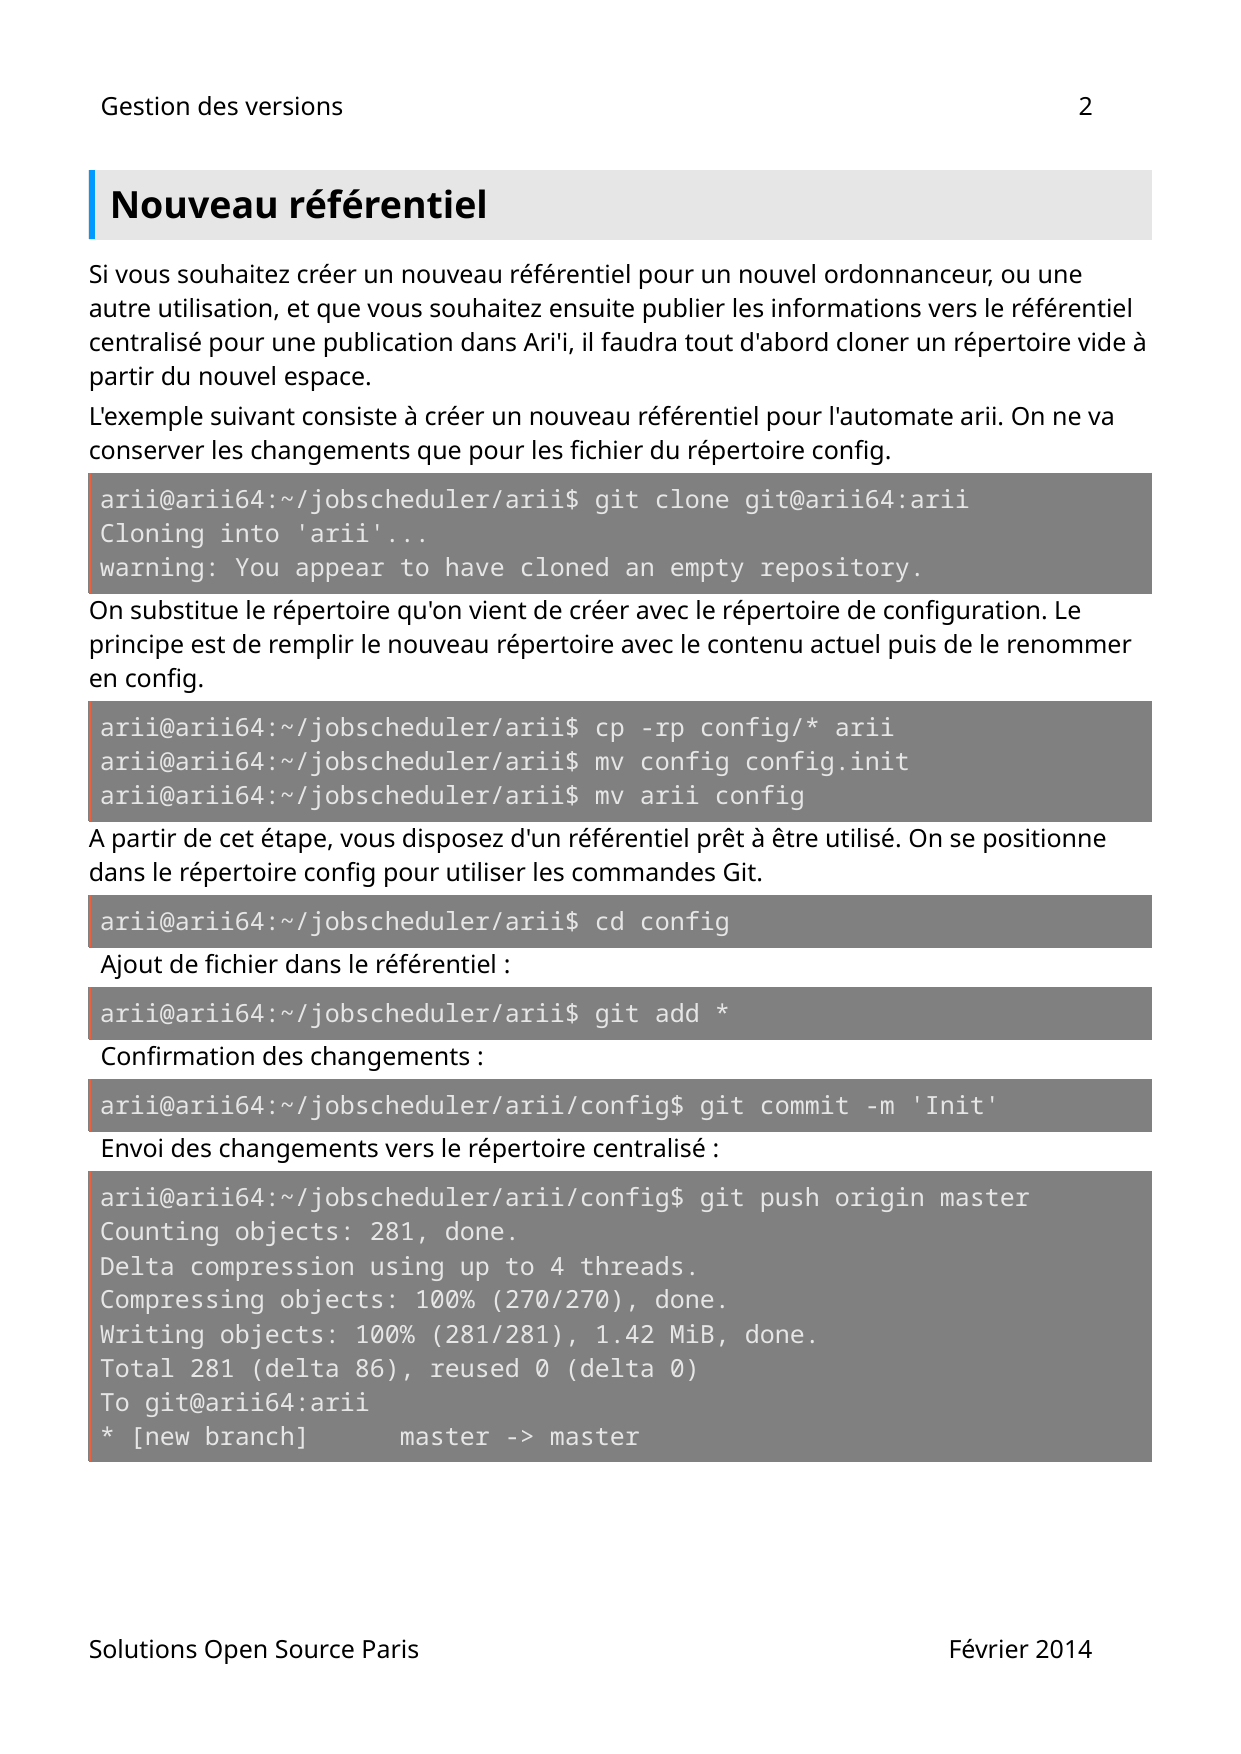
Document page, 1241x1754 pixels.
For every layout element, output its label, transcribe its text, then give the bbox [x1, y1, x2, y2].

text arii@arii64:~/jobscheduler/arii$ mv config config.init [91, 735, 1151, 769]
text Confirmation des changements : [88, 1039, 1152, 1073]
text arii@arii64:~/jobscheduler/arii/config$ git commit -m 'Init' [91, 1080, 1151, 1131]
text arii@arii64:~/jobscheduler/arii$ mv arii config [91, 769, 1151, 821]
text arii@arii64:~/jobscheduler/arii/config$ git push origin master [91, 1172, 1151, 1205]
text arii@arii64:~/jobscheduler/arii$ cd config [91, 896, 1151, 947]
text Compressing objects: 100% (270/270), done. [91, 1273, 1151, 1307]
text Cloning into 'arii'... [91, 507, 1151, 541]
text warning: You appear to have cloned an empty repository. [91, 541, 1151, 593]
text Ajout de fichier dans le référentiel : [88, 947, 1152, 981]
text Total 281 (delta 86), reused 0 (delta 0) [91, 1341, 1151, 1375]
text arii@arii64:~/jobscheduler/arii$ cp -rp config/* arii [91, 702, 1151, 735]
text arii@arii64:~/jobscheduler/arii$ git clone git@arii64:arii [91, 474, 1151, 507]
text arii@arii64:~/jobscheduler/arii$ git add * [91, 988, 1151, 1039]
text Counting objects: 281, done. [91, 1205, 1151, 1239]
subtitle Nouveau référentiel [95, 171, 1151, 239]
text Envoi des changements vers le répertoire centralisé : [88, 1131, 1152, 1165]
text To git@arii64:arii [91, 1375, 1151, 1409]
text A partir de cet étape, vous disposez d'un référentiel prêt à être utilisé. On se positionne dans le répertoire config pour utiliser les commandes Git. [88, 821, 1152, 889]
text On substitue le répertoire qu'on vient de créer avec le répertoire de configuration. Le principe est de remplir le nouveau répertoire avec le contenu actuel puis de le renommer en config. [88, 593, 1152, 695]
text Delta compression using up to 4 threads. [91, 1239, 1151, 1273]
text * [new branch] master -> master [91, 1409, 1151, 1461]
text Si vous souhaitez créer un nouveau référentiel pour un nouvel ordonnanceur, ou une autre utilisation, et que vous souhaitez ensuite publier les informations vers le référentiel centralisé pour une publication dans Ari'i, il faudra tout d'abord cloner un répertoire vide à partir du nouvel espace. [88, 256, 1152, 393]
text Writing objects: 100% (281/281), 1.42 MiB, done. [91, 1307, 1151, 1341]
text L'exemple suivant consiste à créer un nouveau référentiel pour l'automate arii. On ne va conserver les changements que pour les fichier du répertoire config. [88, 399, 1152, 467]
